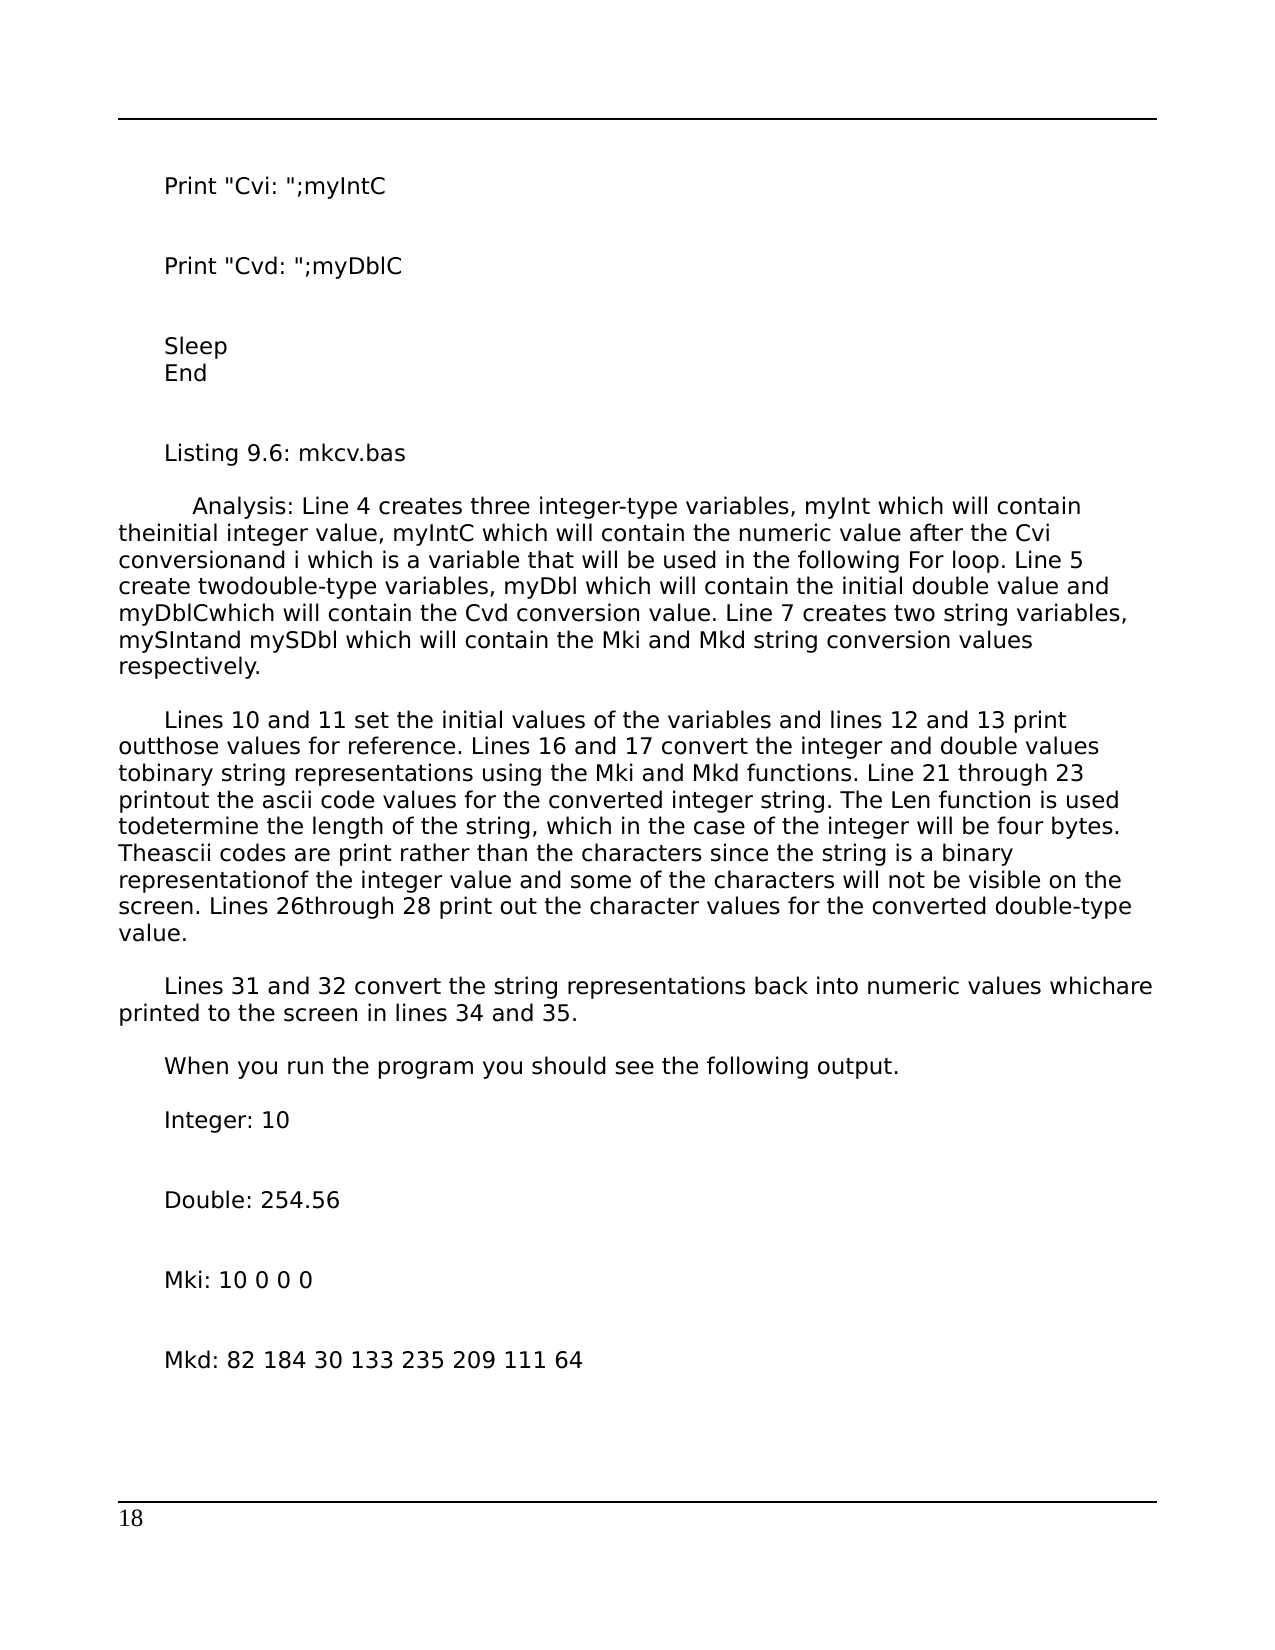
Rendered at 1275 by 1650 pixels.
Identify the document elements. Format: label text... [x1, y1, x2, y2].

text Print "Cvd: ";myDblC [118, 253, 1157, 280]
text Integer: 10 [118, 1107, 1157, 1133]
text End [118, 360, 1157, 387]
text When you run the program you should see the following output. [118, 1053, 1157, 1080]
text Lines 31 and 32 convert the string representations back into numeric values whichare printed to the screen in lines 34 and 35. [118, 973, 1157, 1027]
text Listing 9.6: mkcv.bas [118, 440, 1157, 467]
text Sleep [118, 333, 1157, 360]
text Analysis: Line 4 creates three integer-type variables, myInt which will contain theinitial integer value, myIntC which will contain the numeric value after the Cvi conversionand i which is a variable that will be used in the following For loop. Line 5 create twodouble-type variables, myDbl which will contain the initial double value and myDblCwhich will contain the Cvd conversion value. Line 7 creates two string variables, mySIntand mySDbl which will contain the Mki and Mkd string conversion values respectively. [118, 493, 1157, 680]
text Lines 10 and 11 set the initial values of the variables and lines 12 and 13 print outthose values for reference. Lines 16 and 17 convert the integer and double values tobinary string representations using the Mki and Mkd functions. Line 21 through 23 printout the ascii code values for the converted integer string. The Len function is used todetermine the length of the string, which in the case of the integer will be four bytes. Theascii codes are print rather than the characters since the string is a binary representationof the integer value and some of the characters will not be visible on the screen. Lines 26through 28 print out the character values for the converted double-type value. [118, 707, 1157, 947]
text Mkd: 82 184 30 133 235 209 111 64 [118, 1347, 1157, 1373]
text Double: 254.56 [118, 1187, 1157, 1213]
text Print "Cvi: ";myIntC [118, 173, 1157, 200]
text Mki: 10 0 0 0 [118, 1267, 1157, 1293]
